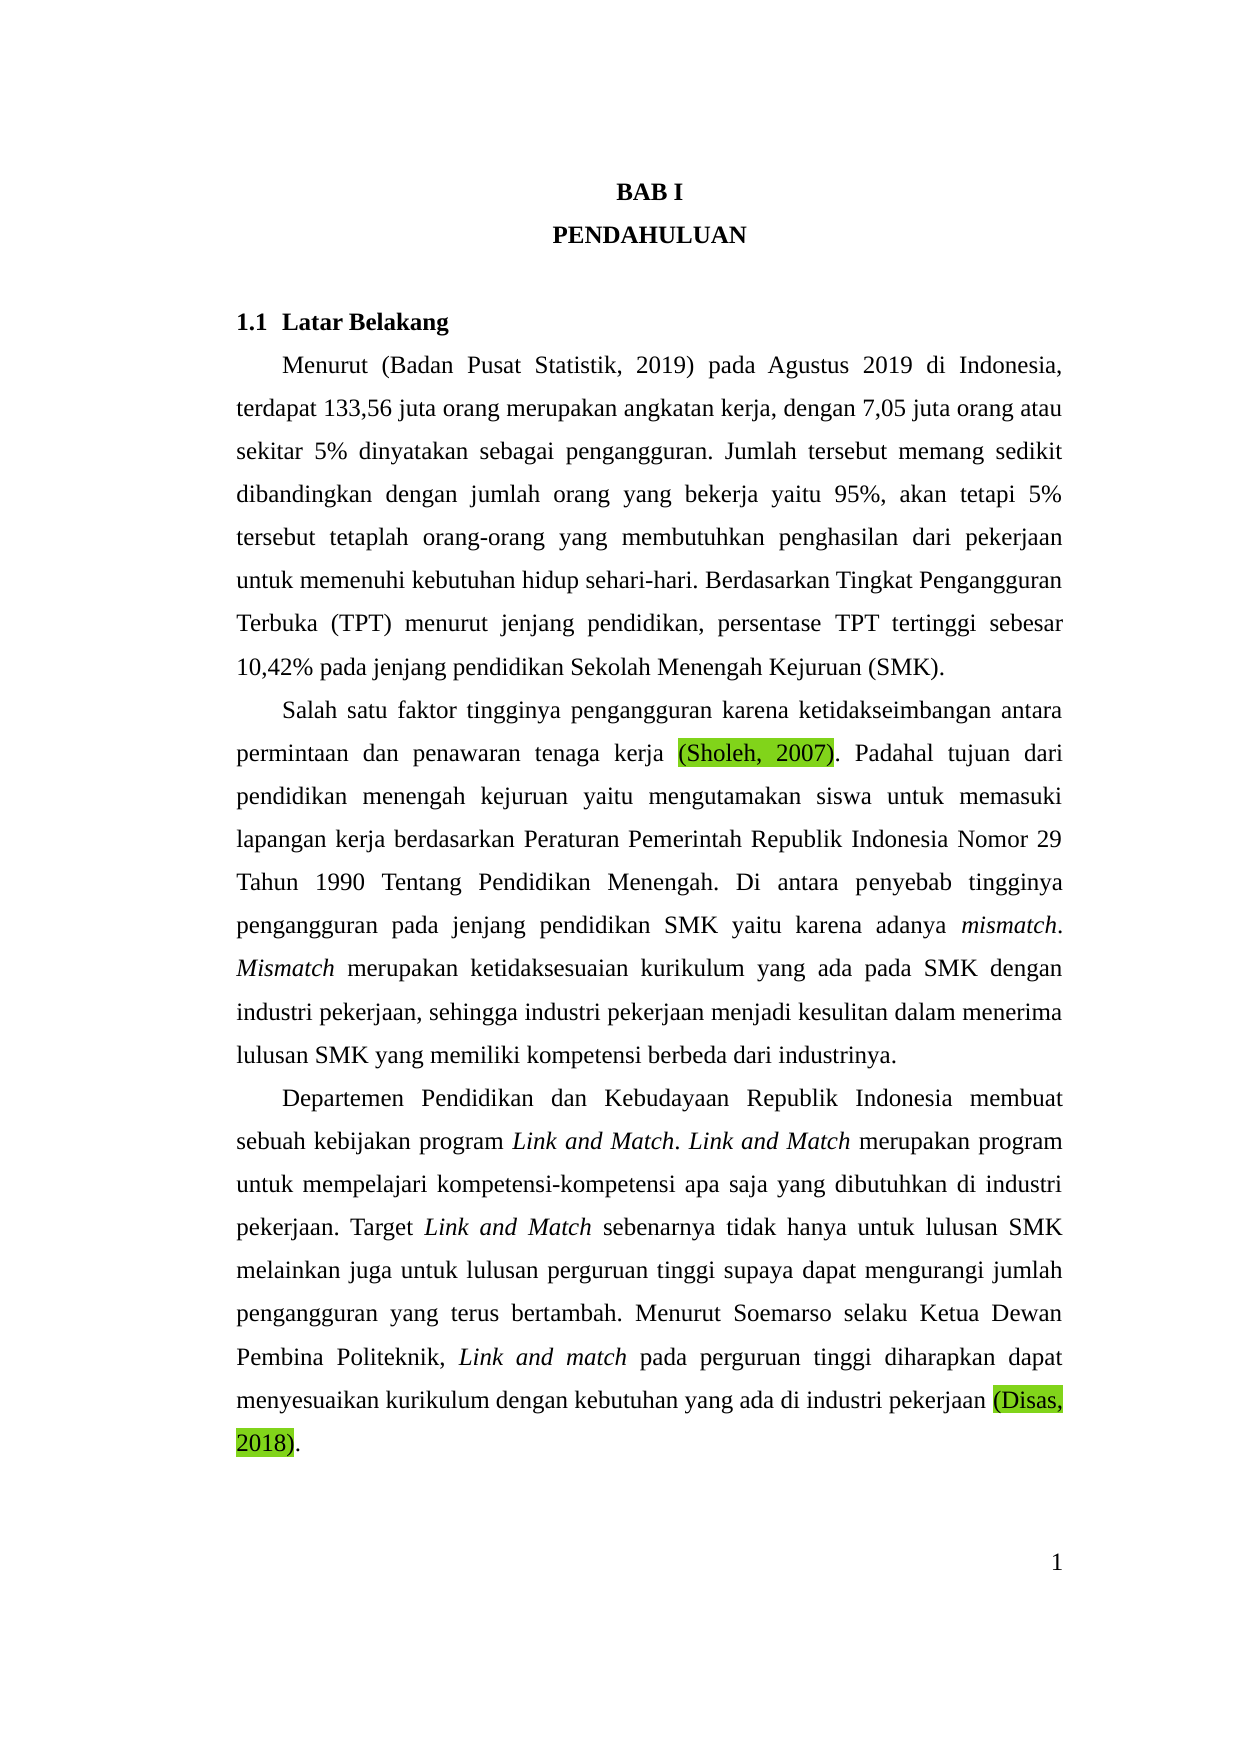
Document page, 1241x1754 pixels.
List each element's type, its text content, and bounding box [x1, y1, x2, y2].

subtitle PENDAHULUAN [236, 220, 1063, 249]
subtitle 1.1 Latar Belakang [236, 307, 1063, 335]
text Departemen Pendidikan dan Kebudayaan Republik Indonesia membuat sebuah kebijakan program Link and Match. Link and Match merupakan program untuk mempelajari kompetensi-kompetensi apa saja yang dibutuhkan di industri pekerjaan. Target Link and Match sebenarnya tidak hanya untuk lulusan SMK melainkan juga untuk lulusan perguruan tinggi supaya dapat mengurangi jumlah pengangguran yang terus bertambah. Menurut Soemarso selaku Ketua Dewan Pembina Politeknik, Link and match pada perguruan tinggi diharapkan dapat menyesuaikan kurikulum dengan kebutuhan yang ada di industri pekerjaan (Disas, 2018). [236, 1083, 1063, 1457]
text Salah satu faktor tingginya pengangguran karena ketidakseimbangan antara permintaan dan penawaran tenaga kerja (Sholeh, 2007). Padahal tujuan dari pendidikan menengah kejuruan yaitu mengutamakan siswa untuk memasuki lapangan kerja berdasarkan Peraturan Pemerintah Republik Indonesia Nomor 29 Tahun 1990 Tentang Pendidikan Menengah. Di antara penyebab tingginya pengangguran pada jenjang pendidikan SMK yaitu karena adanya mismatch. Mismatch merupakan ketidaksesuaian kurikulum yang ada pada SMK dengan industri pekerjaan, sehingga industri pekerjaan menjadi kesulitan dalam menerima lulusan SMK yang memiliki kompetensi berbeda dari industrinya. [236, 695, 1063, 1068]
subtitle BAB I [236, 177, 1063, 206]
text Menurut (Badan Pusat Statistik, 2019) pada Agustus 2019 di Indonesia, terdapat 133,56 juta orang merupakan angkatan kerja, dengan 7,05 juta orang atau sekitar 5% dinyatakan sebagai pengangguran. Jumlah tersebut memang sedikit dibandingkan dengan jumlah orang yang bekerja yaitu 95%, akan tetapi 5% tersebut tetaplah orang-orang yang membutuhkan penghasilan dari pekerjaan untuk memenuhi kebutuhan hidup sehari-hari. Berdasarkan Tingkat Pengangguran Terbuka (TPT) menurut jenjang pendidikan, persentase TPT tertinggi sebesar 10,42% pada jenjang pendidikan Sekolah Menengah Kejuruan (SMK). [236, 350, 1063, 680]
